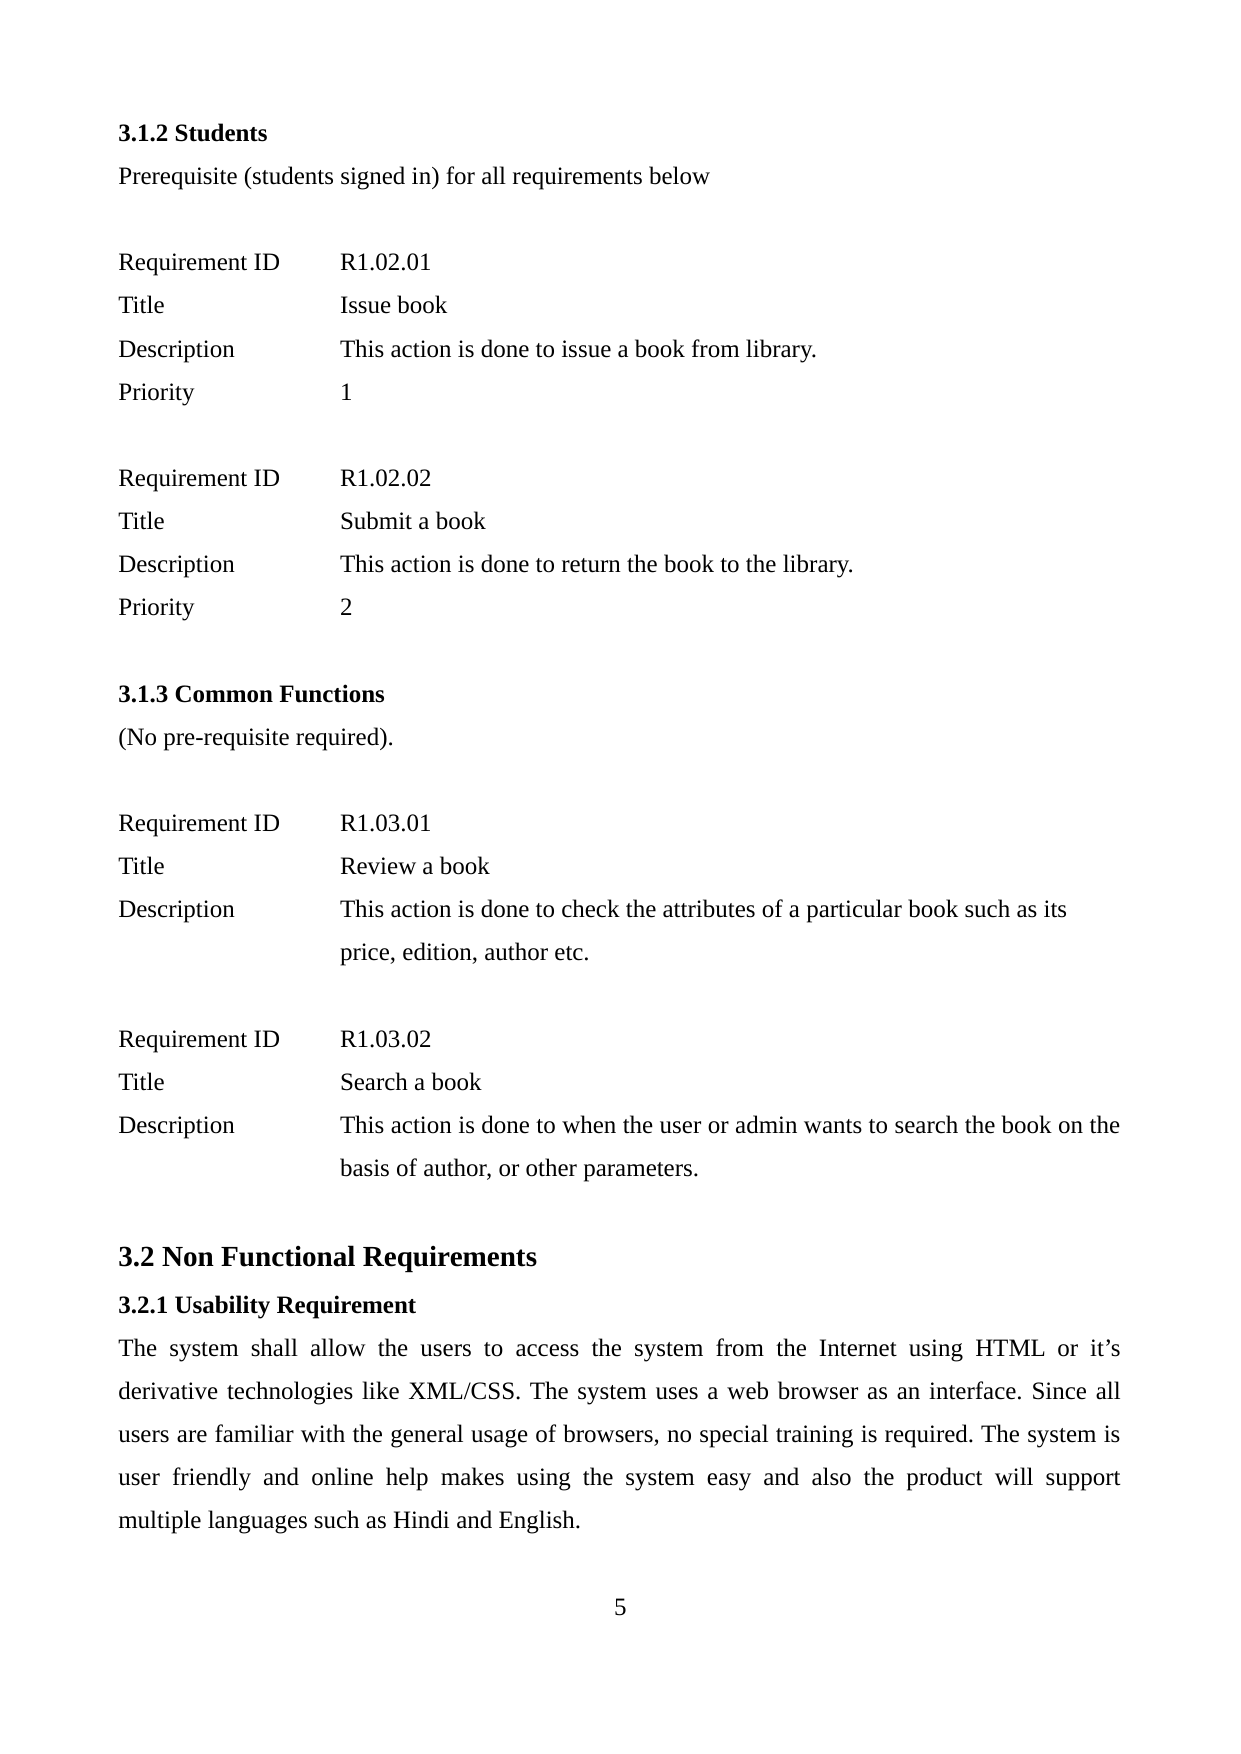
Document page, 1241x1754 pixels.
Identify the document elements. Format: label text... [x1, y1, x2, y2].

text (No pre-requisite required). [118, 722, 1122, 751]
text The system shall allow the users to access the system from the Internet using HTML or it’s derivative technologies like XML/CSS. The system uses a web browser as an interface. Since all users are familiar with the general usage of browsers, no special training is required. The system is user friendly and online help makes using the system easy and also the product will support multiple languages such as Hindi and English. [118, 1333, 1122, 1534]
text 3.2 Non Functional Requirements [118, 1239, 1122, 1273]
text Prerequisite (students signed in) for all requirements below [118, 161, 1122, 190]
text 3.2.1 Usability Requirement [118, 1290, 1122, 1318]
text Requirement ID R1.03.01 [118, 808, 1122, 837]
text Description This action is done to return the book to the library. [118, 549, 1122, 578]
text Priority 1 [118, 377, 1122, 406]
text 3.1.2 Students [118, 118, 1122, 147]
text Title Review a book [118, 851, 1122, 880]
text Description This action is done to check the attributes of a particular book such as its price, edition, author etc. [118, 894, 1122, 966]
text Priority 2 [118, 592, 1122, 621]
text Requirement ID R1.02.01 [118, 247, 1122, 276]
text Title Submit a book [118, 506, 1122, 535]
text Description This action is done to when the user or admin wants to search the book on the basis of author, or other parameters. [118, 1110, 1122, 1182]
text 3.1.3 Common Functions [118, 679, 1122, 707]
text 5 [118, 1592, 1122, 1620]
text Title Issue book [118, 291, 1122, 319]
text Requirement ID R1.03.02 [118, 1024, 1122, 1052]
text Requirement ID R1.02.02 [118, 463, 1122, 492]
text Description This action is done to issue a book from library. [118, 334, 1122, 362]
text Title Search a book [118, 1067, 1122, 1096]
